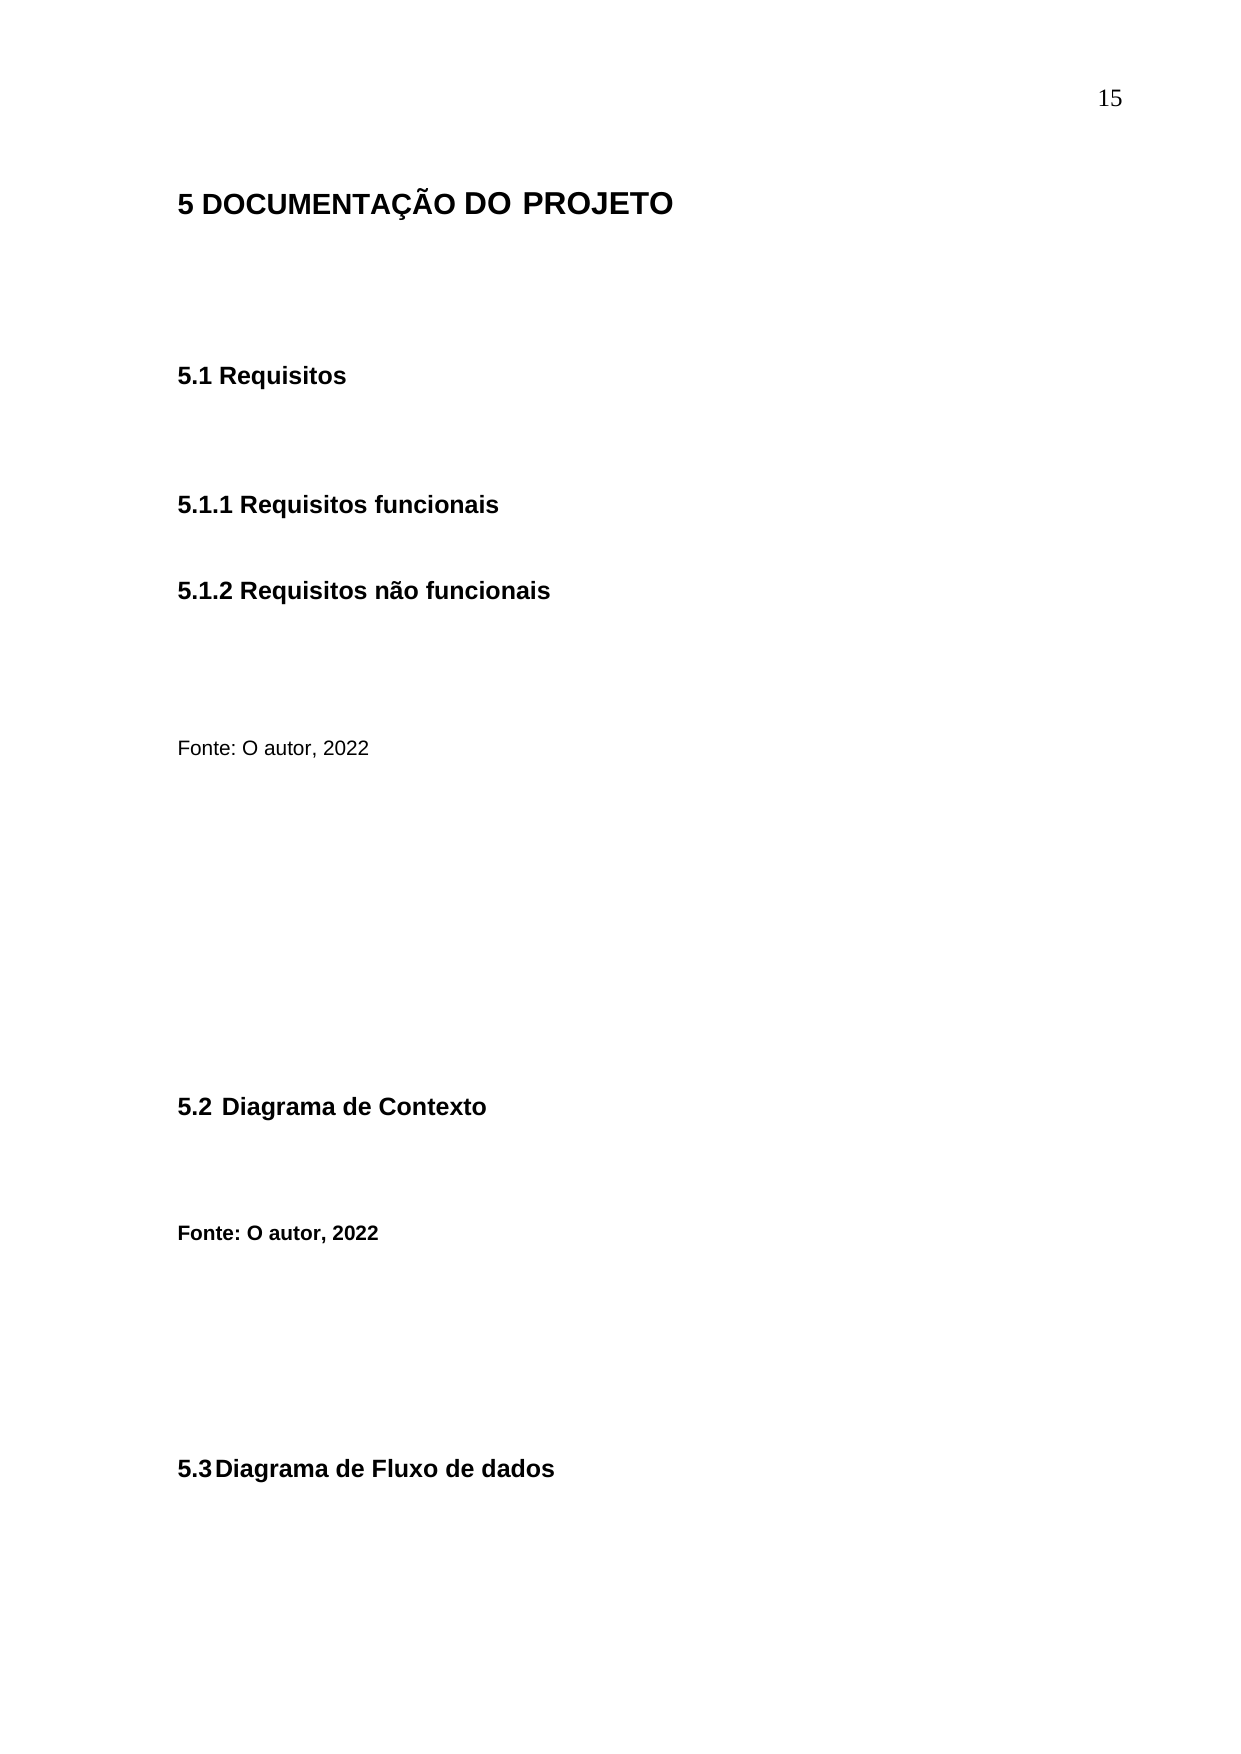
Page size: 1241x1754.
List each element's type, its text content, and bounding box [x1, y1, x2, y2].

text Fonte: O autor, 2022 [177, 736, 1122, 760]
subtitle 5.1.2 Requisitos não funcionais [177, 576, 1122, 605]
subtitle 5.1.1 Requisitos funcionais [177, 490, 1122, 519]
text Fonte: O autor, 2022 [177, 1221, 1122, 1245]
subtitle 5 DOCUMENTAÇÃO do projeto [177, 177, 1122, 223]
subtitle 5.1 Requisitos [177, 361, 1122, 389]
list Diagrama de Contexto [177, 1092, 1122, 1120]
list Diagrama de Fluxo de dados [177, 1454, 1122, 1483]
